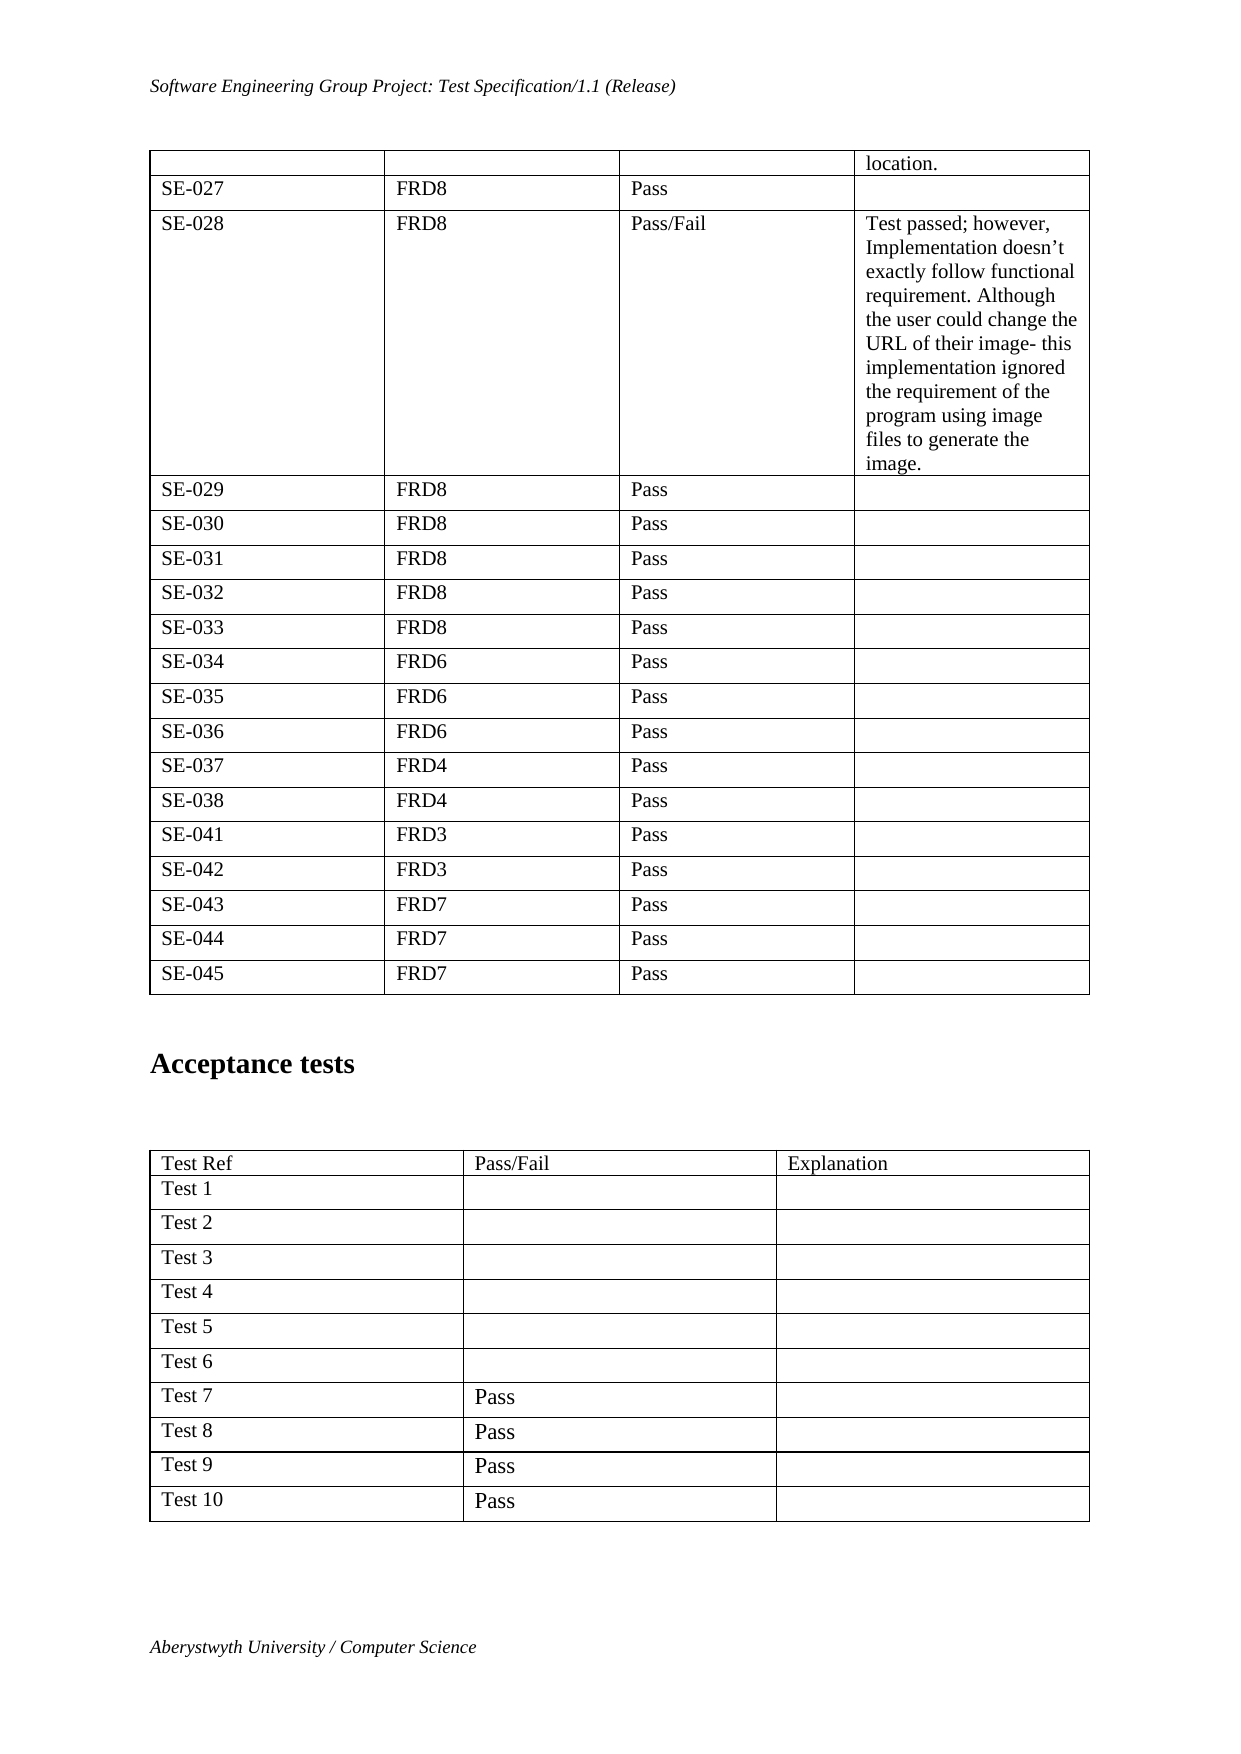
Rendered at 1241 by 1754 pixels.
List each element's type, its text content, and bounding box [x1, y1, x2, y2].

table_cell Pass [620, 615, 854, 648]
table_cell SE-042 [151, 857, 384, 890]
table_cell [777, 1453, 1089, 1486]
table_cell [855, 753, 1089, 787]
table_cell location. [855, 151, 1089, 175]
table_cell Test passed; however, Implementation doesn’t exactly follow functional requirement. Although the user could change the URL of their image- this implementation ignored the requirement of the program using image files to generate the image. [855, 211, 1089, 475]
table_cell [464, 1314, 776, 1348]
table_cell Pass [620, 822, 854, 856]
table_cell [855, 891, 1089, 925]
table_cell SE-045 [151, 961, 384, 994]
table_cell FRD3 [385, 822, 619, 856]
table_cell [777, 1487, 1089, 1521]
table_header Test Ref [151, 1151, 463, 1175]
table_cell SE-030 [151, 511, 384, 544]
table_cell Pass [620, 753, 854, 787]
table_cell Pass [620, 719, 854, 752]
table_cell Pass [620, 961, 854, 994]
table_cell Pass [620, 788, 854, 821]
table_cell Pass [620, 891, 854, 925]
table_cell [464, 1349, 776, 1382]
table_cell Test 3 [151, 1245, 463, 1278]
table_cell Pass/Fail [620, 211, 854, 475]
table_cell Test 4 [151, 1280, 463, 1313]
table_cell Test 6 [151, 1349, 463, 1382]
table_cell [777, 1418, 1089, 1451]
table_cell Test 1 [151, 1176, 463, 1209]
table_cell Test 7 [151, 1383, 463, 1417]
table_cell SE-033 [151, 615, 384, 648]
table_cell FRD8 [385, 511, 619, 544]
table_cell SE-035 [151, 684, 384, 717]
table_cell [385, 151, 619, 175]
table_cell [464, 1176, 776, 1209]
table_cell [855, 926, 1089, 959]
table_cell FRD4 [385, 753, 619, 787]
table_cell [151, 151, 384, 175]
table_cell Pass [620, 857, 854, 890]
table_cell SE-029 [151, 476, 384, 510]
table_cell FRD3 [385, 857, 619, 890]
table_cell SE-032 [151, 580, 384, 614]
table_cell [855, 822, 1089, 856]
table_cell [777, 1383, 1089, 1417]
table_cell Test 8 [151, 1418, 463, 1451]
table_cell Pass [620, 511, 854, 544]
table_cell [620, 151, 854, 175]
table_cell SE-031 [151, 546, 384, 579]
table_cell [855, 176, 1089, 210]
table_cell FRD4 [385, 788, 619, 821]
table_cell Test 5 [151, 1314, 463, 1348]
table_cell Pass [620, 546, 854, 579]
table_cell SE-044 [151, 926, 384, 959]
table_cell [855, 719, 1089, 752]
table_cell [777, 1349, 1089, 1382]
table_cell [855, 511, 1089, 544]
table_cell SE-043 [151, 891, 384, 925]
table_cell [855, 649, 1089, 683]
table_cell Pass [620, 580, 854, 614]
table_cell SE-027 [151, 176, 384, 210]
table_cell FRD7 [385, 961, 619, 994]
table_cell Pass [464, 1418, 776, 1451]
table_cell [464, 1245, 776, 1278]
table_cell FRD7 [385, 891, 619, 925]
table_cell Test 9 [151, 1453, 463, 1486]
table_cell Pass [464, 1453, 776, 1486]
table_cell FRD8 [385, 211, 619, 475]
table_cell Pass [464, 1487, 776, 1521]
table_cell SE-034 [151, 649, 384, 683]
table_cell FRD8 [385, 176, 619, 210]
table_cell Pass [464, 1383, 776, 1417]
table_cell FRD6 [385, 649, 619, 683]
table_cell [855, 615, 1089, 648]
table_cell FRD8 [385, 476, 619, 510]
table_header Explanation [777, 1151, 1089, 1175]
table_cell [855, 857, 1089, 890]
table_cell Test 2 [151, 1210, 463, 1244]
table_cell FRD8 [385, 546, 619, 579]
table_cell [855, 580, 1089, 614]
text Acceptance tests [150, 1047, 1090, 1080]
table_cell [855, 788, 1089, 821]
table_cell FRD6 [385, 719, 619, 752]
table_cell [855, 546, 1089, 579]
table_cell Test 10 [151, 1487, 463, 1521]
table_cell Pass [620, 926, 854, 959]
table_cell SE-041 [151, 822, 384, 856]
table_cell [855, 476, 1089, 510]
table_cell SE-038 [151, 788, 384, 821]
table_cell [464, 1210, 776, 1244]
table_cell Pass [620, 176, 854, 210]
table_cell SE-036 [151, 719, 384, 752]
table_cell SE-028 [151, 211, 384, 475]
table_cell FRD7 [385, 926, 619, 959]
table_cell [855, 961, 1089, 994]
table_header Pass/Fail [464, 1151, 776, 1175]
table_cell [777, 1210, 1089, 1244]
table_cell FRD6 [385, 684, 619, 717]
table_cell [777, 1314, 1089, 1348]
table_cell Pass [620, 649, 854, 683]
table_cell Pass [620, 476, 854, 510]
table_cell SE-037 [151, 753, 384, 787]
table_cell Pass [620, 684, 854, 717]
table_cell FRD8 [385, 580, 619, 614]
table_cell [777, 1280, 1089, 1313]
table_cell [777, 1176, 1089, 1209]
table_cell [464, 1280, 776, 1313]
table_cell FRD8 [385, 615, 619, 648]
table_cell [855, 684, 1089, 717]
table_cell [777, 1245, 1089, 1278]
